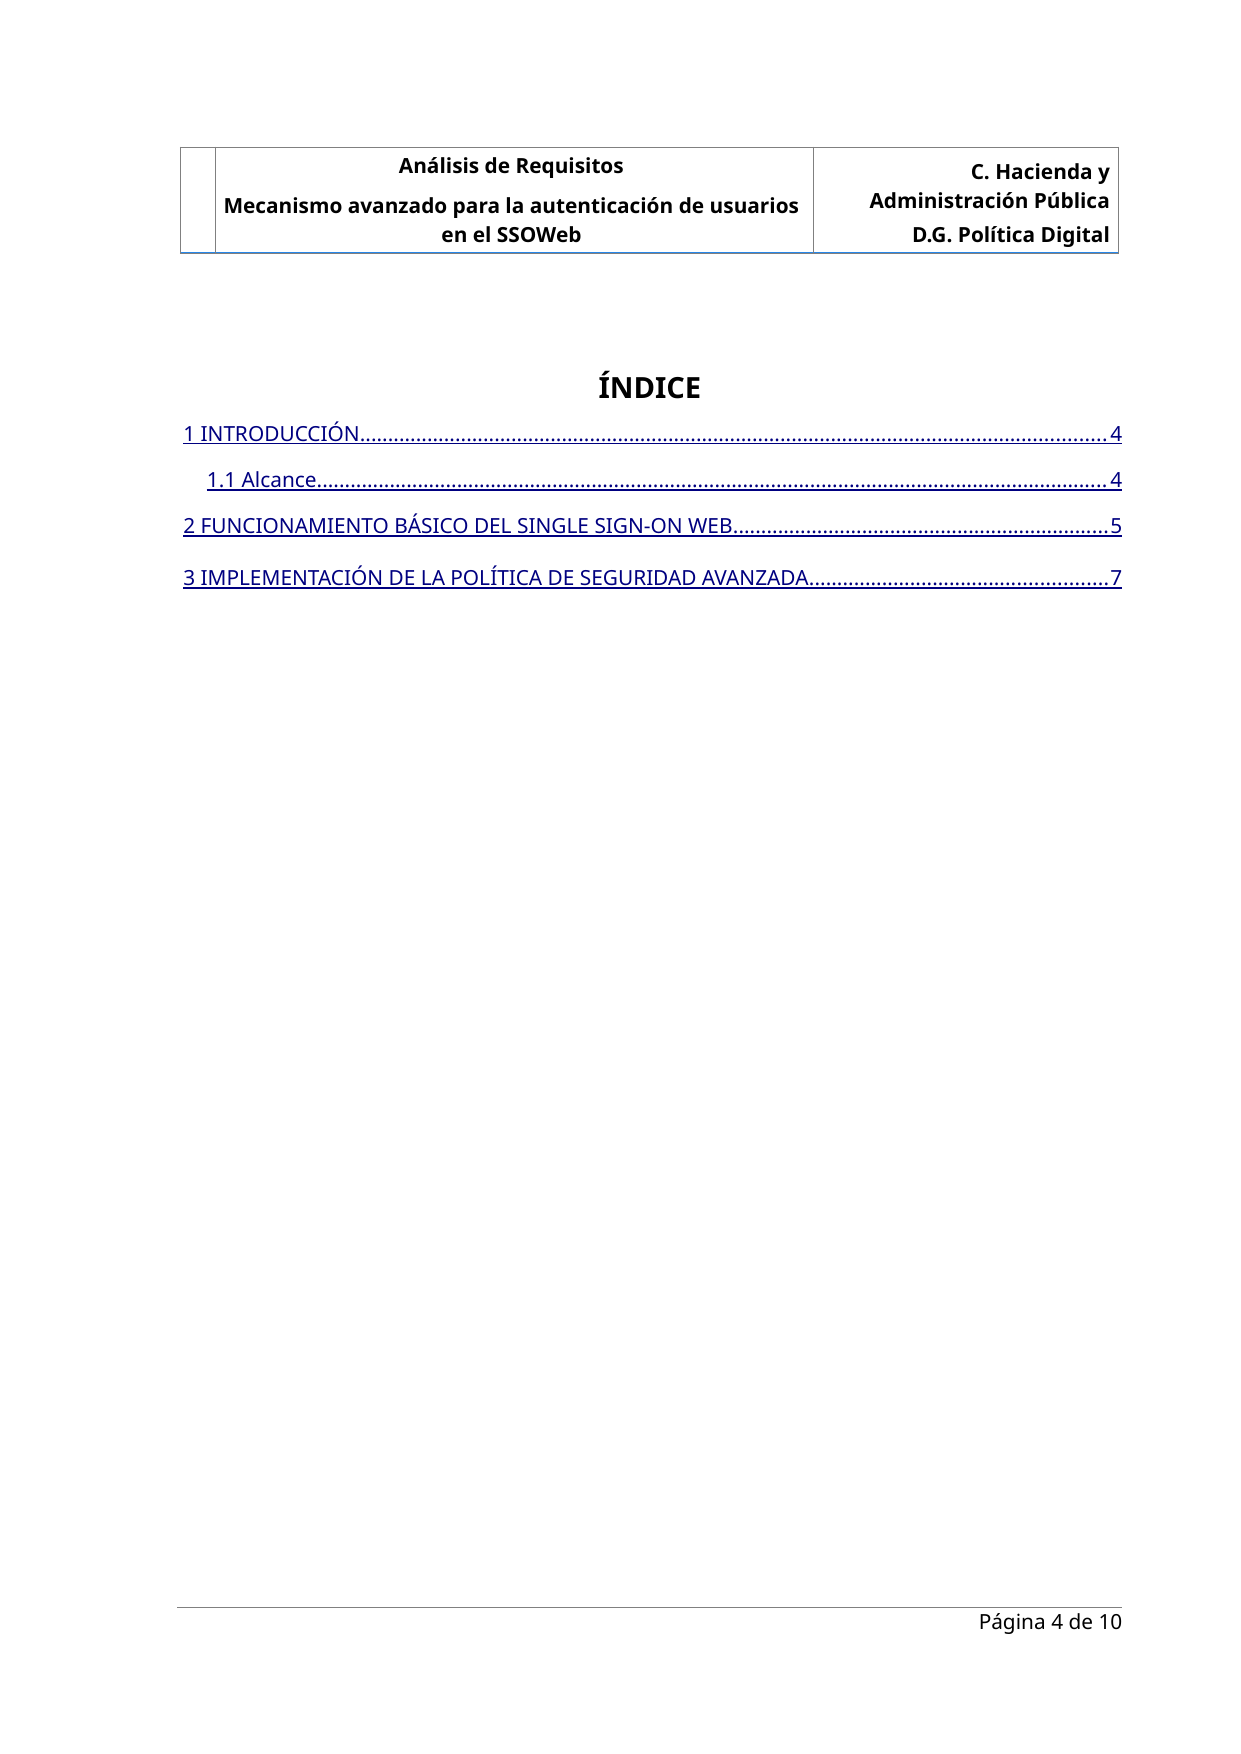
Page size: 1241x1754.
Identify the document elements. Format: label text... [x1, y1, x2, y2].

text 1 INTRODUCCIÓN 4 [183, 419, 1122, 443]
text 2 FUNCIONAMIENTO BÁSICO DEL SINGLE SIGN-ON WEB 5 [183, 511, 1122, 535]
subtitle ÍNDICE [177, 367, 1122, 407]
text 1.1 Alcance 4 [207, 465, 1122, 489]
text 3 IMPLEMENTACIÓN DE LA POLÍTICA DE SEGURIDAD AVANZADA 7 [183, 563, 1122, 587]
